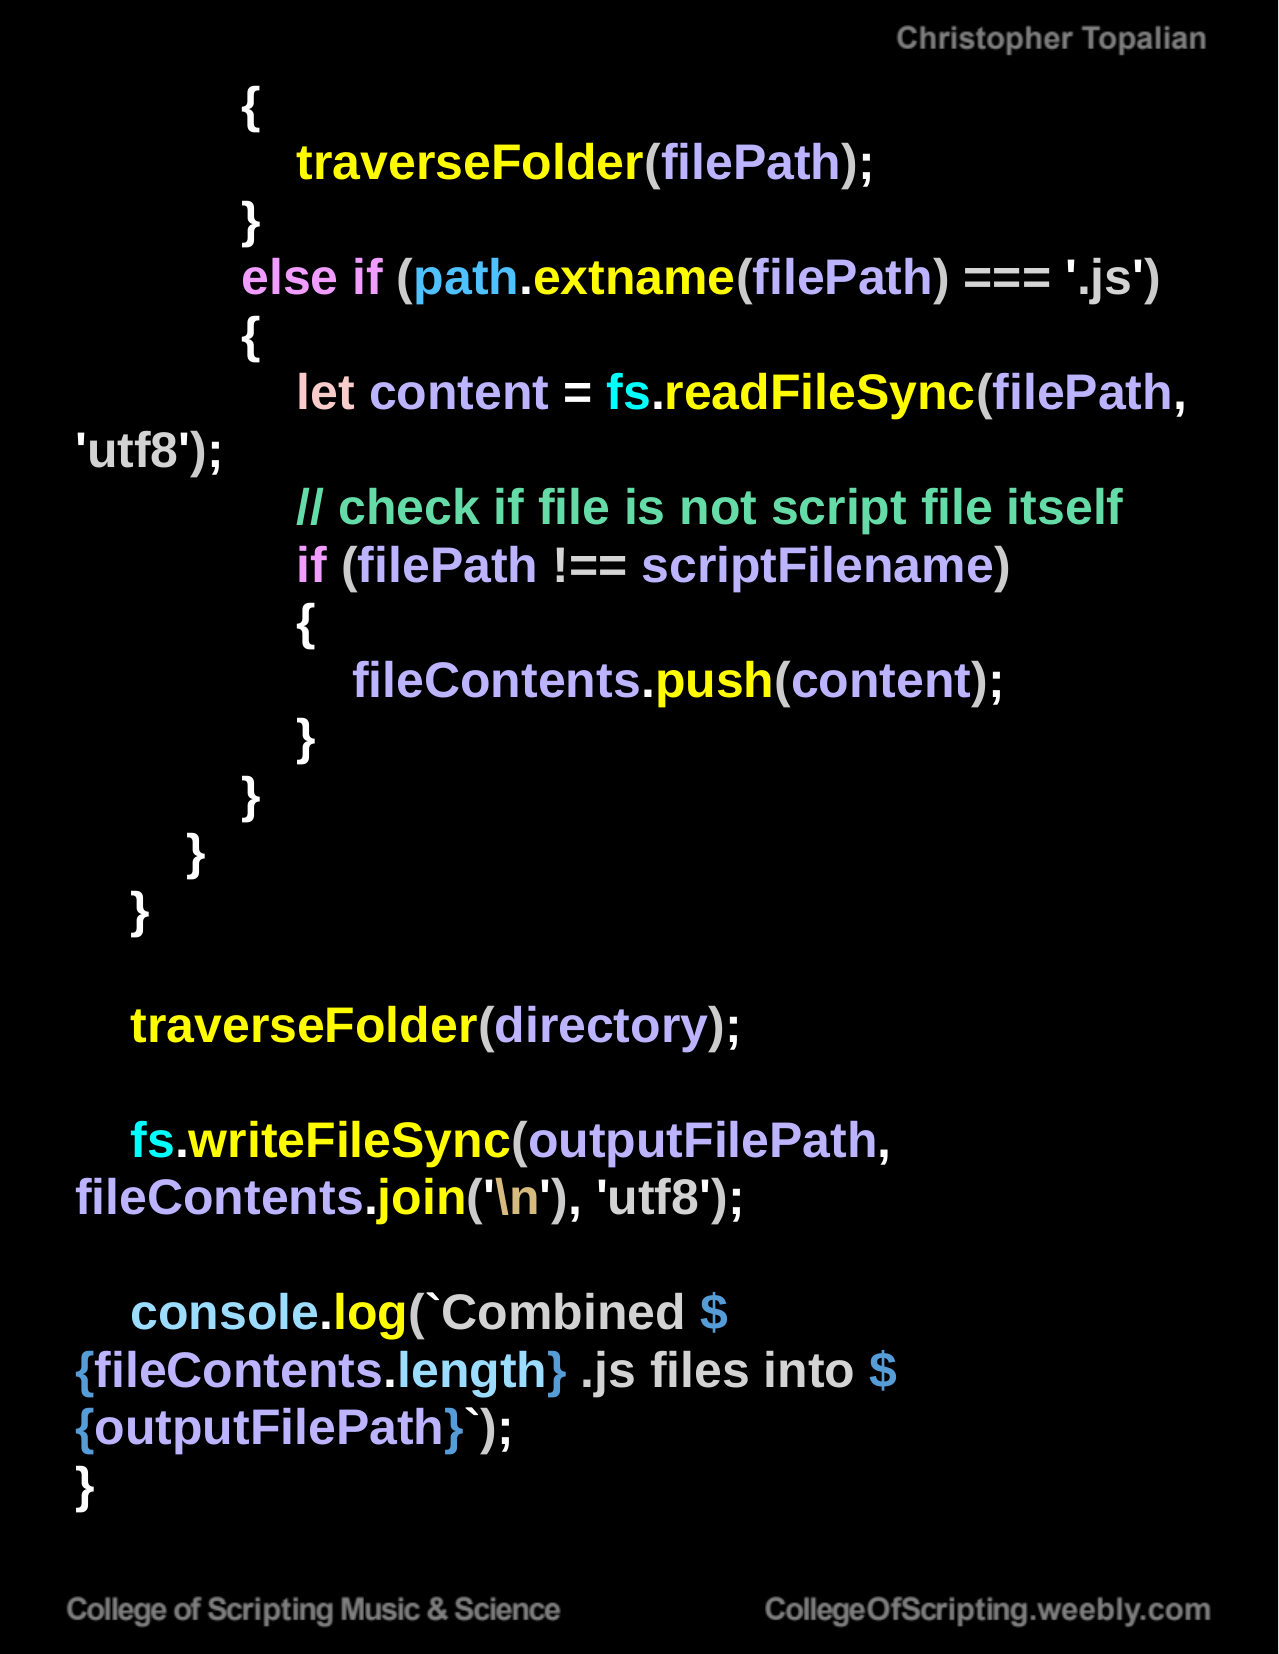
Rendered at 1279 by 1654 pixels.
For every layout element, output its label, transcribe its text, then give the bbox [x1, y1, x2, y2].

text fs.writeFileSync(outputFilePath, fileContents.join('\n'), 'utf8'); [75, 1110, 1203, 1225]
text { [75, 592, 1203, 650]
text } [75, 765, 1203, 822]
text console.log(`Combined ${fileContents.length} .js files into ${outputFilePath}`); [75, 1282, 1203, 1455]
text // check if file is not script file itself [75, 477, 1203, 535]
text } [75, 1455, 1203, 1512]
text else if (path.extname(filePath) === '.js') [75, 247, 1203, 305]
text } [75, 190, 1203, 247]
text let content = fs.readFileSync(filePath, 'utf8'); [75, 362, 1203, 477]
text { [75, 75, 1203, 132]
text fileContents.push(content); [75, 650, 1203, 707]
text } [75, 880, 1203, 937]
text traverseFolder(filePath); [75, 132, 1203, 190]
text traverseFolder(directory); [75, 995, 1203, 1052]
text if (filePath !== scriptFilename) [75, 535, 1203, 592]
text } [75, 822, 1203, 880]
text { [75, 305, 1203, 362]
text } [75, 707, 1203, 765]
